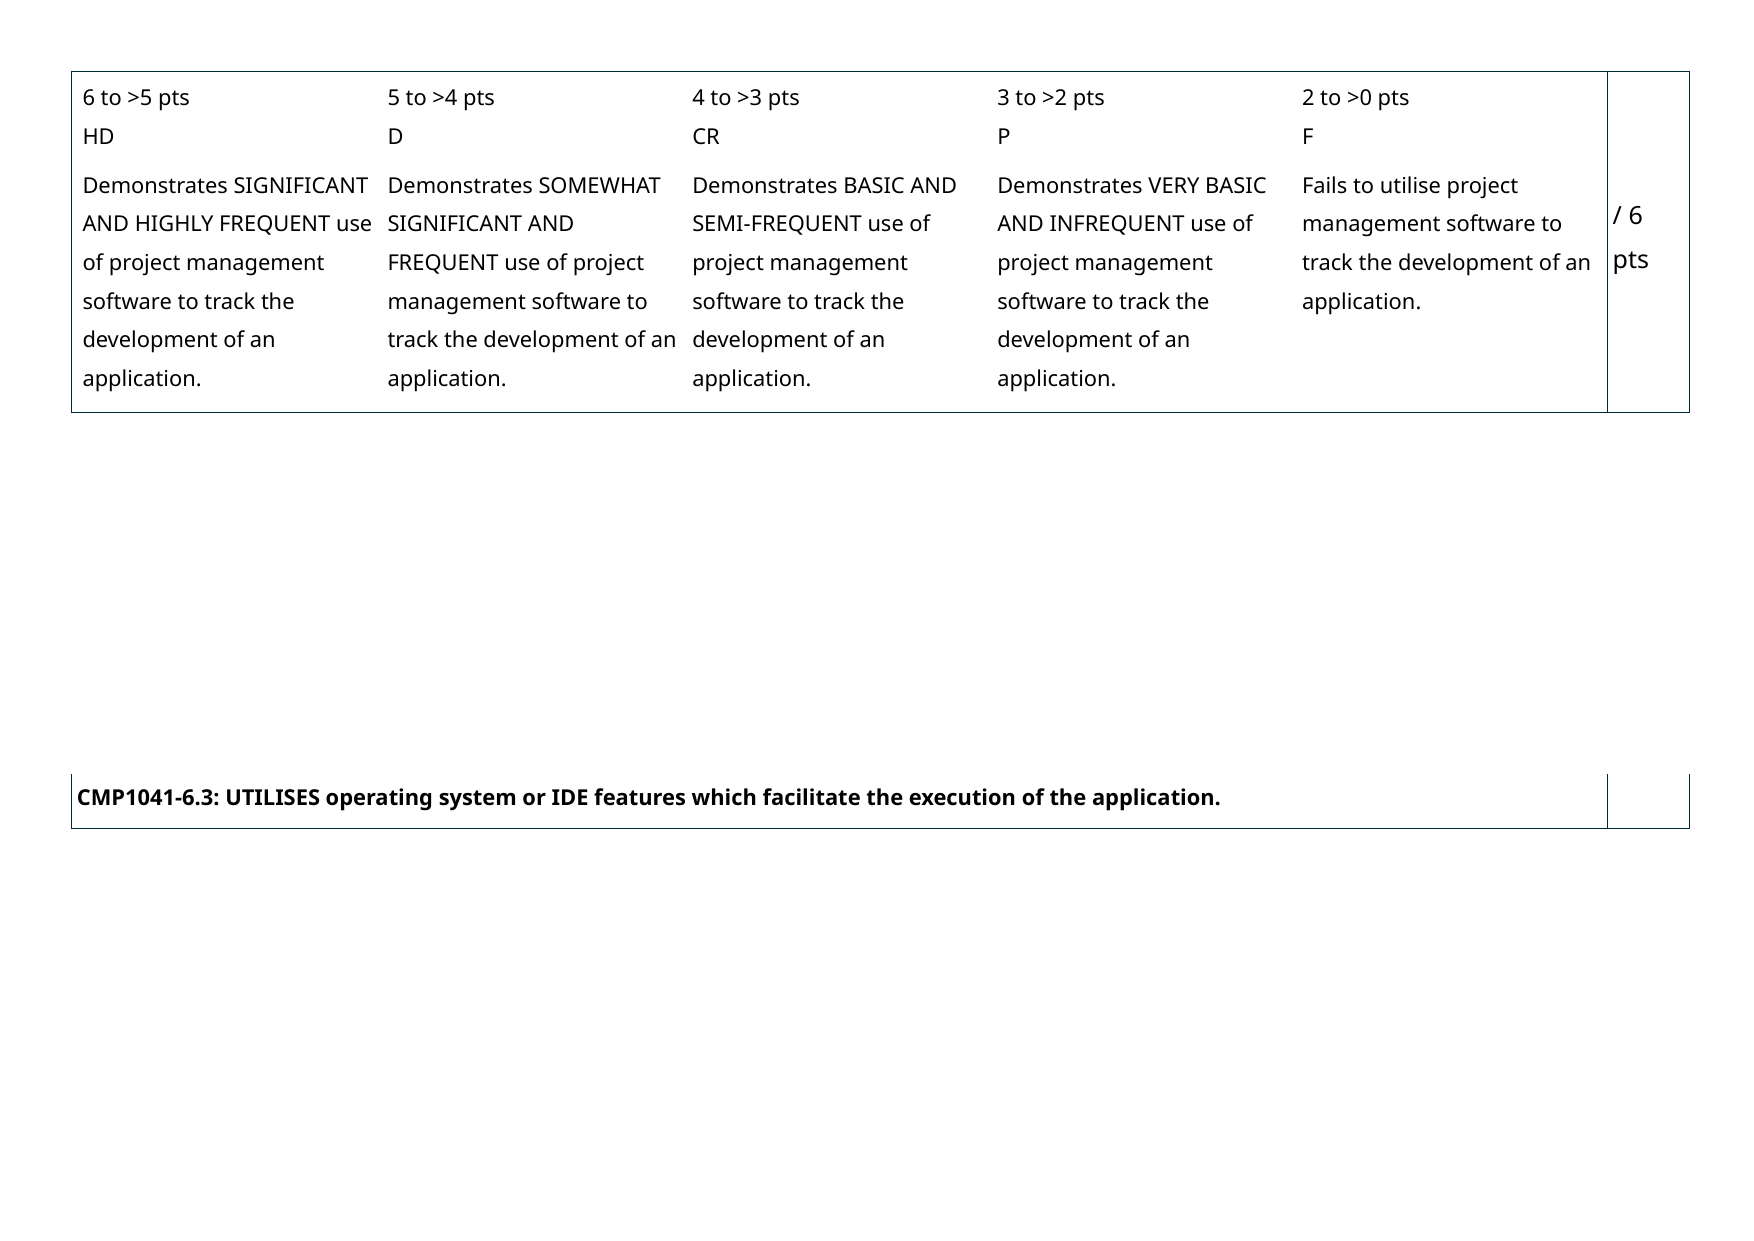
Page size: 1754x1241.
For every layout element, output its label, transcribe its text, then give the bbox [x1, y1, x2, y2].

table_header 6 to >5 pts HD [77, 77, 381, 164]
table_cell Fails to utilise project management software to track the development of an application. [1296, 164, 1601, 406]
table_cell Demonstrates SIGNIFICANT AND HIGHLY FREQUENT use of project management software to track the development of an application. [77, 164, 381, 406]
table_header 3 to >2 pts P [991, 77, 1296, 164]
table_cell [72, 72, 1607, 412]
table_cell Demonstrates BASIC AND SEMI-FREQUENT use of project management software to track the development of an application. [686, 164, 991, 406]
table_cell Demonstrates SOMEWHAT SIGNIFICANT AND FREQUENT use of project management software to track the development of an application. [381, 164, 686, 406]
table_cell CMP1041-6.3: UTILISES operating system or IDE features which facilitate the execution of the application. [72, 774, 1607, 828]
table_cell [71, 413, 1607, 774]
table_header 2 to >0 pts F [1296, 77, 1601, 164]
table_header 5 to >4 pts D [381, 77, 686, 164]
table_header 4 to >3 pts CR [686, 77, 991, 164]
table_cell / 6 pts [1608, 72, 1689, 412]
table_cell [1607, 413, 1689, 774]
table_cell [1608, 774, 1689, 828]
table_cell Demonstrates VERY BASIC AND INFREQUENT use of project management software to track the development of an application. [991, 164, 1296, 406]
